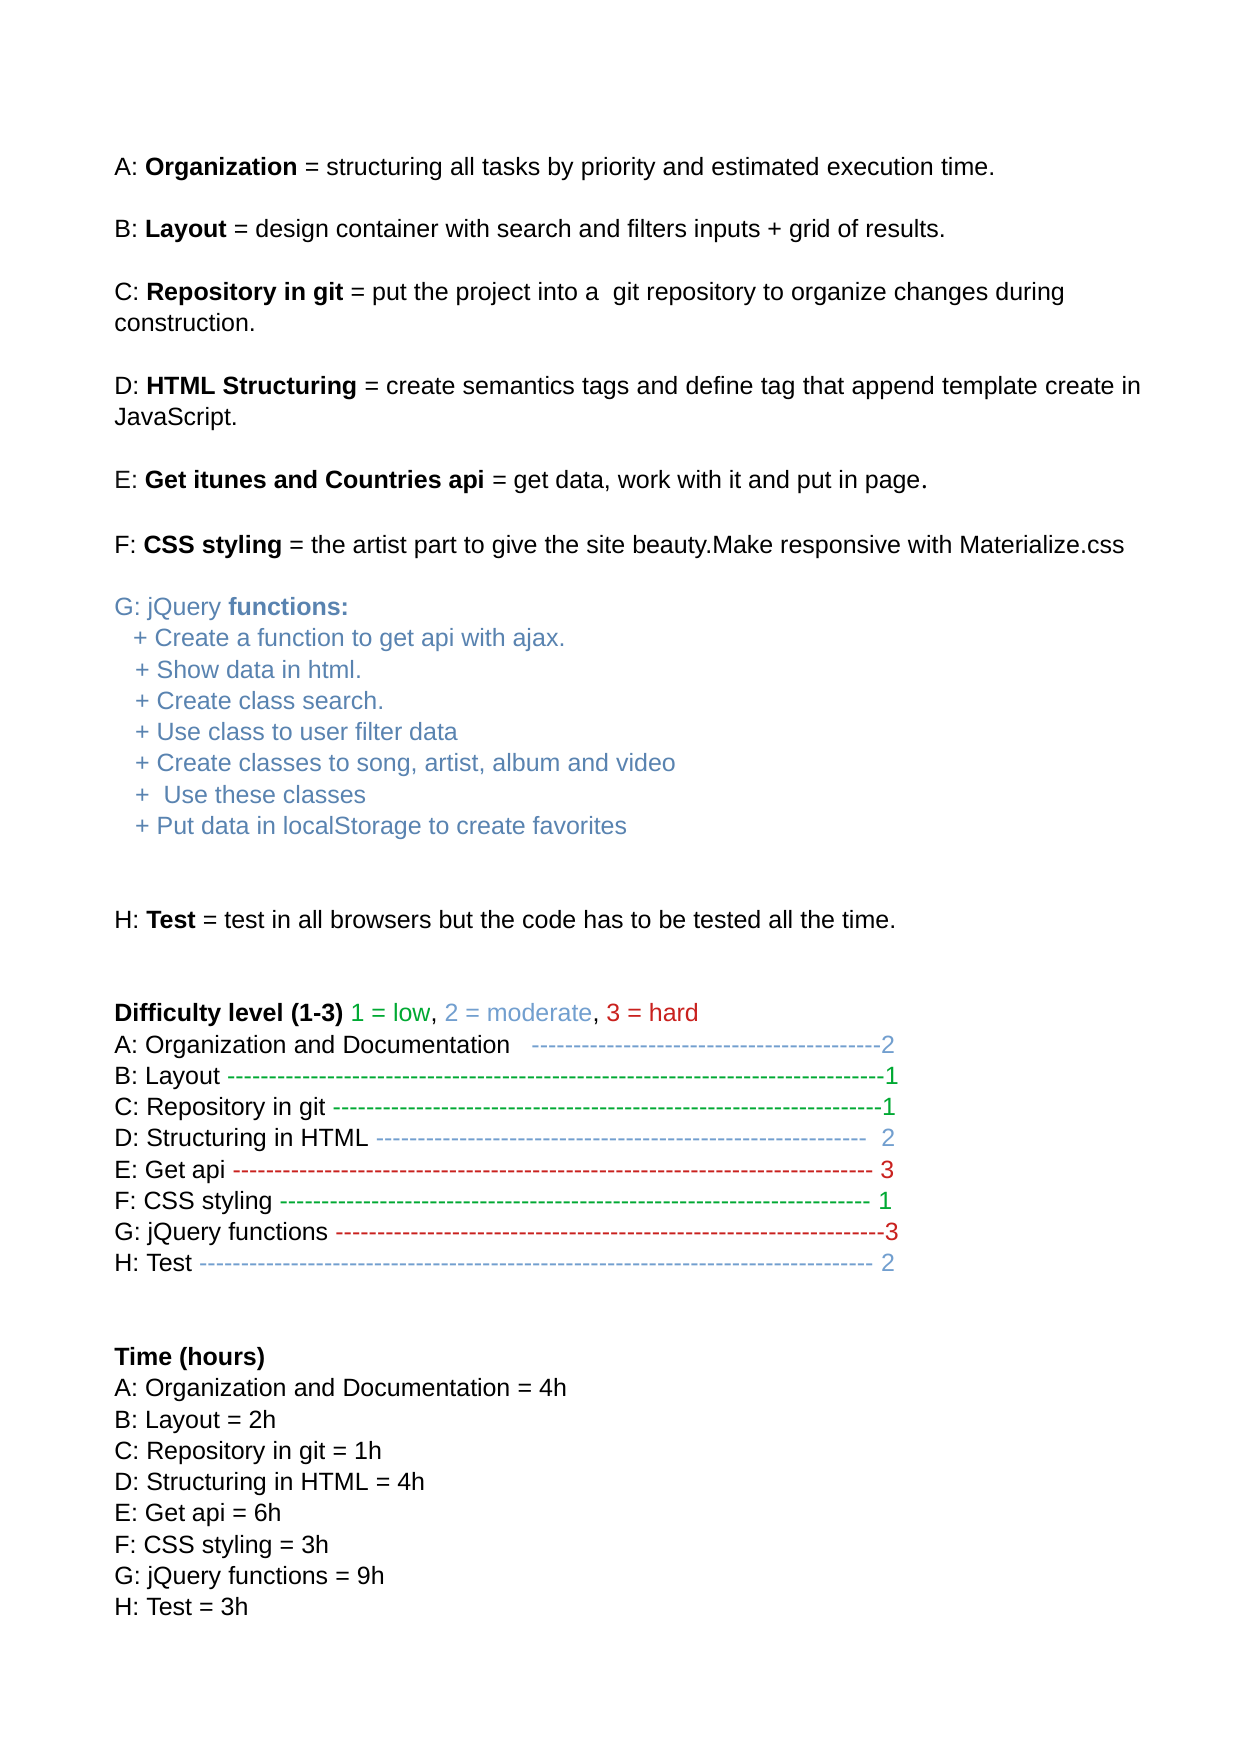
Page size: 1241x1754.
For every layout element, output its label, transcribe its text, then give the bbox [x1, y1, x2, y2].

text G: jQuery functions = 9h [114, 1558, 1142, 1590]
text Time (hours) [114, 1340, 1142, 1371]
text C: Repository in git = put the project into a git repository to organize changes during construction. [114, 274, 1142, 337]
text D: Structuring in HTML = 4h [114, 1465, 1142, 1496]
text A: Organization and Documentation ------------------------------------------2 [114, 1027, 1142, 1058]
text B: Layout -------------------------------------------------------------------------------1 [114, 1058, 1142, 1090]
text + Put data in localStorage to create favorites [114, 808, 1142, 840]
text + Show data in html. [114, 652, 1142, 683]
text B: Layout = design container with search and filters inputs + grid of results. [114, 212, 1142, 243]
text H: Test = test in all browsers but the code has to be tested all the time. [114, 902, 1142, 933]
text F: CSS styling = 3h [114, 1527, 1142, 1558]
text + Use class to user filter data [114, 715, 1142, 746]
text + Use these classes [114, 777, 1142, 808]
text E: Get api = 6h [114, 1496, 1142, 1527]
text D: Structuring in HTML ----------------------------------------------------------- 2 [114, 1121, 1142, 1152]
text G: jQuery functions: + Create a function to get api with ajax. [114, 590, 1142, 652]
text E: Get itunes and Countries api = get data, work with it and put in page. [114, 462, 1142, 496]
text + Create classes to song, artist, album and video [114, 746, 1142, 777]
text + Create class search. [114, 683, 1142, 715]
text H: Test = 3h [114, 1590, 1142, 1621]
text E: Get api ----------------------------------------------------------------------------- 3 [114, 1152, 1142, 1183]
text B: Layout = 2h [114, 1402, 1142, 1433]
text G: jQuery functions ------------------------------------------------------------------3 [114, 1215, 1142, 1246]
text H: Test --------------------------------------------------------------------------------- 2 [114, 1246, 1142, 1277]
text A: Organization = structuring all tasks by priority and estimated execution time. [114, 149, 1142, 181]
text C: Repository in git = 1h [114, 1433, 1142, 1465]
text F: CSS styling ----------------------------------------------------------------------- 1 [114, 1183, 1142, 1215]
text C: Repository in git ------------------------------------------------------------------1 [114, 1090, 1142, 1121]
text D: HTML Structuring = create semantics tags and define tag that append template create in JavaScript. [114, 368, 1142, 431]
text A: Organization and Documentation = 4h [114, 1371, 1142, 1402]
text F: CSS styling = the artist part to give the site beauty.Make responsive with Materialize.css [114, 527, 1142, 558]
text Difficulty level (1-3) 1 = low, 2 = moderate, 3 = hard [114, 996, 1142, 1027]
